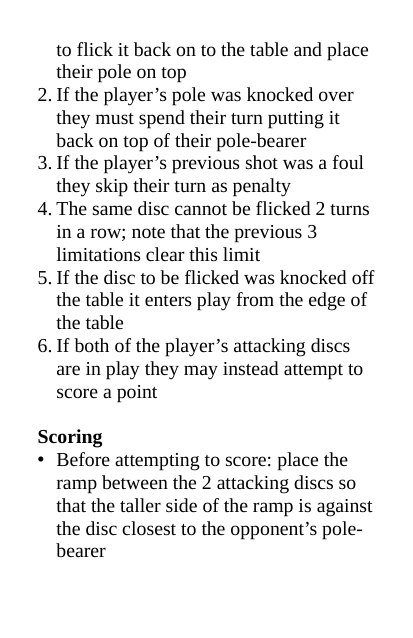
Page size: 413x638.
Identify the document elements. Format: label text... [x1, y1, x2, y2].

text Scoring [37, 425, 375, 448]
list The same disc cannot be flicked 2 turns in a row; note that the previous 3 limitations clear this limit [37, 197, 375, 266]
list If the player’s previous shot was a foul they skip their turn as penalty [37, 152, 375, 197]
list If both of the player’s attacking discs are in play they may instead attempt to score a point [37, 334, 375, 402]
list If the disc to be flicked was knocked off the table it enters play from the edge of the table [37, 266, 375, 334]
list Before attempting to score: place the ramp between the 2 attacking discs so that the taller side of the ramp is against the disc closest to the opponent’s pole-bearer [37, 448, 375, 562]
list to flick it back on to the table and place their pole on top [37, 37, 375, 83]
list If the player’s pole was knocked over they must spend their turn putting it back on top of their pole-bearer [37, 83, 375, 152]
